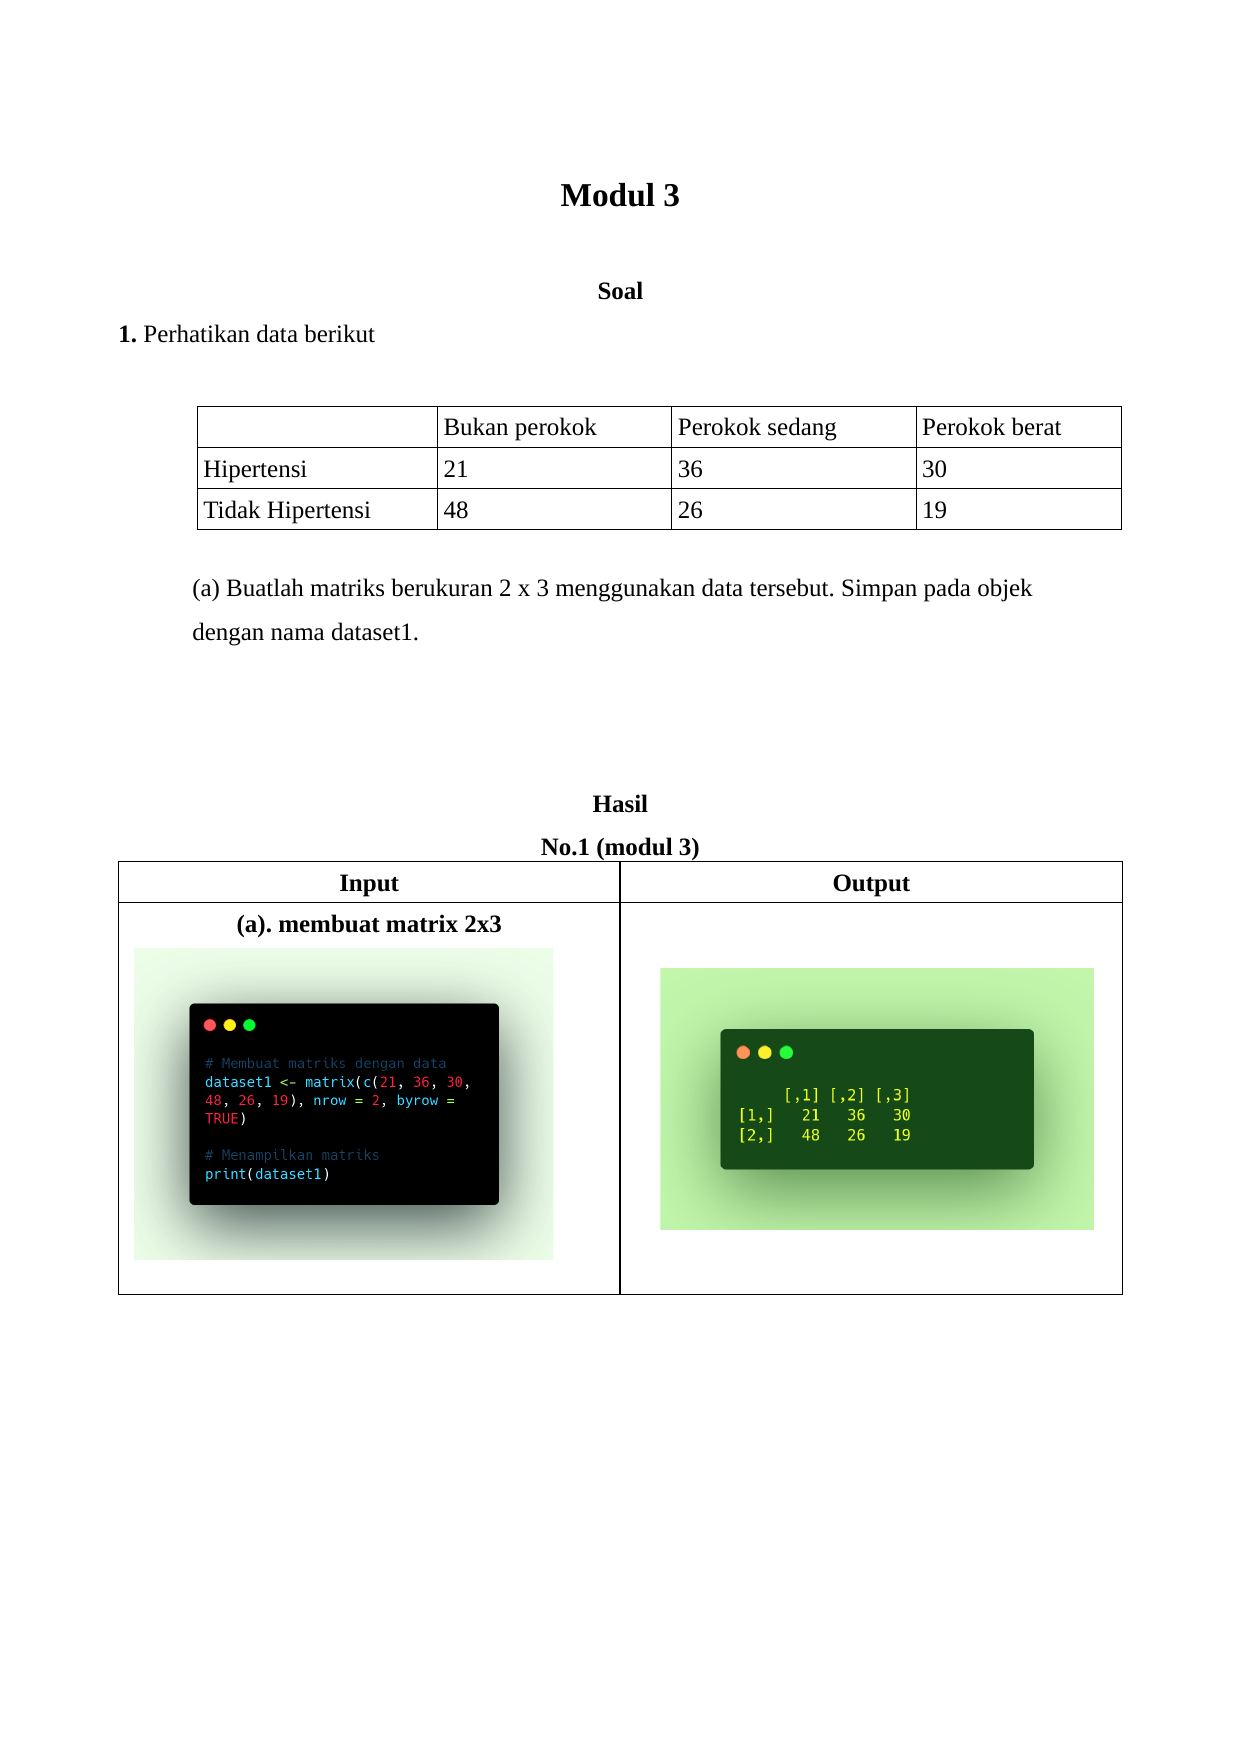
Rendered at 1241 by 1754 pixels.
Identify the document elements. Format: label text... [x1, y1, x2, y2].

table_header Perokok berat [917, 407, 1121, 447]
table_header Output [621, 862, 1122, 902]
table_cell 26 [672, 489, 916, 529]
table_cell Hipertensi [198, 448, 437, 488]
text 1. Perhatikan data berikut [118, 319, 1122, 348]
text (a) Buatlah matriks berukuran 2 x 3 menggunakan data tersebut. Simpan pada objek dengan nama dataset1. [118, 573, 1122, 645]
table_header [198, 407, 437, 447]
text Modul 3 [118, 176, 1122, 214]
table_cell 19 [917, 489, 1121, 529]
text Soal [118, 276, 1122, 305]
text No.1 (modul 3) [118, 832, 1122, 861]
table_cell (a). membuat matrix 2x3 [119, 903, 619, 1294]
table_header Bukan perokok [438, 407, 671, 447]
table_cell 36 [672, 448, 916, 488]
table_cell 21 [438, 448, 671, 488]
table_header Input [119, 862, 619, 902]
table_cell 48 [438, 489, 671, 529]
table_cell Tidak Hipertensi [198, 489, 437, 529]
table_cell [621, 903, 1122, 1294]
table_header Perokok sedang [672, 407, 916, 447]
table_cell 30 [917, 448, 1121, 488]
text Hasil [118, 789, 1122, 818]
